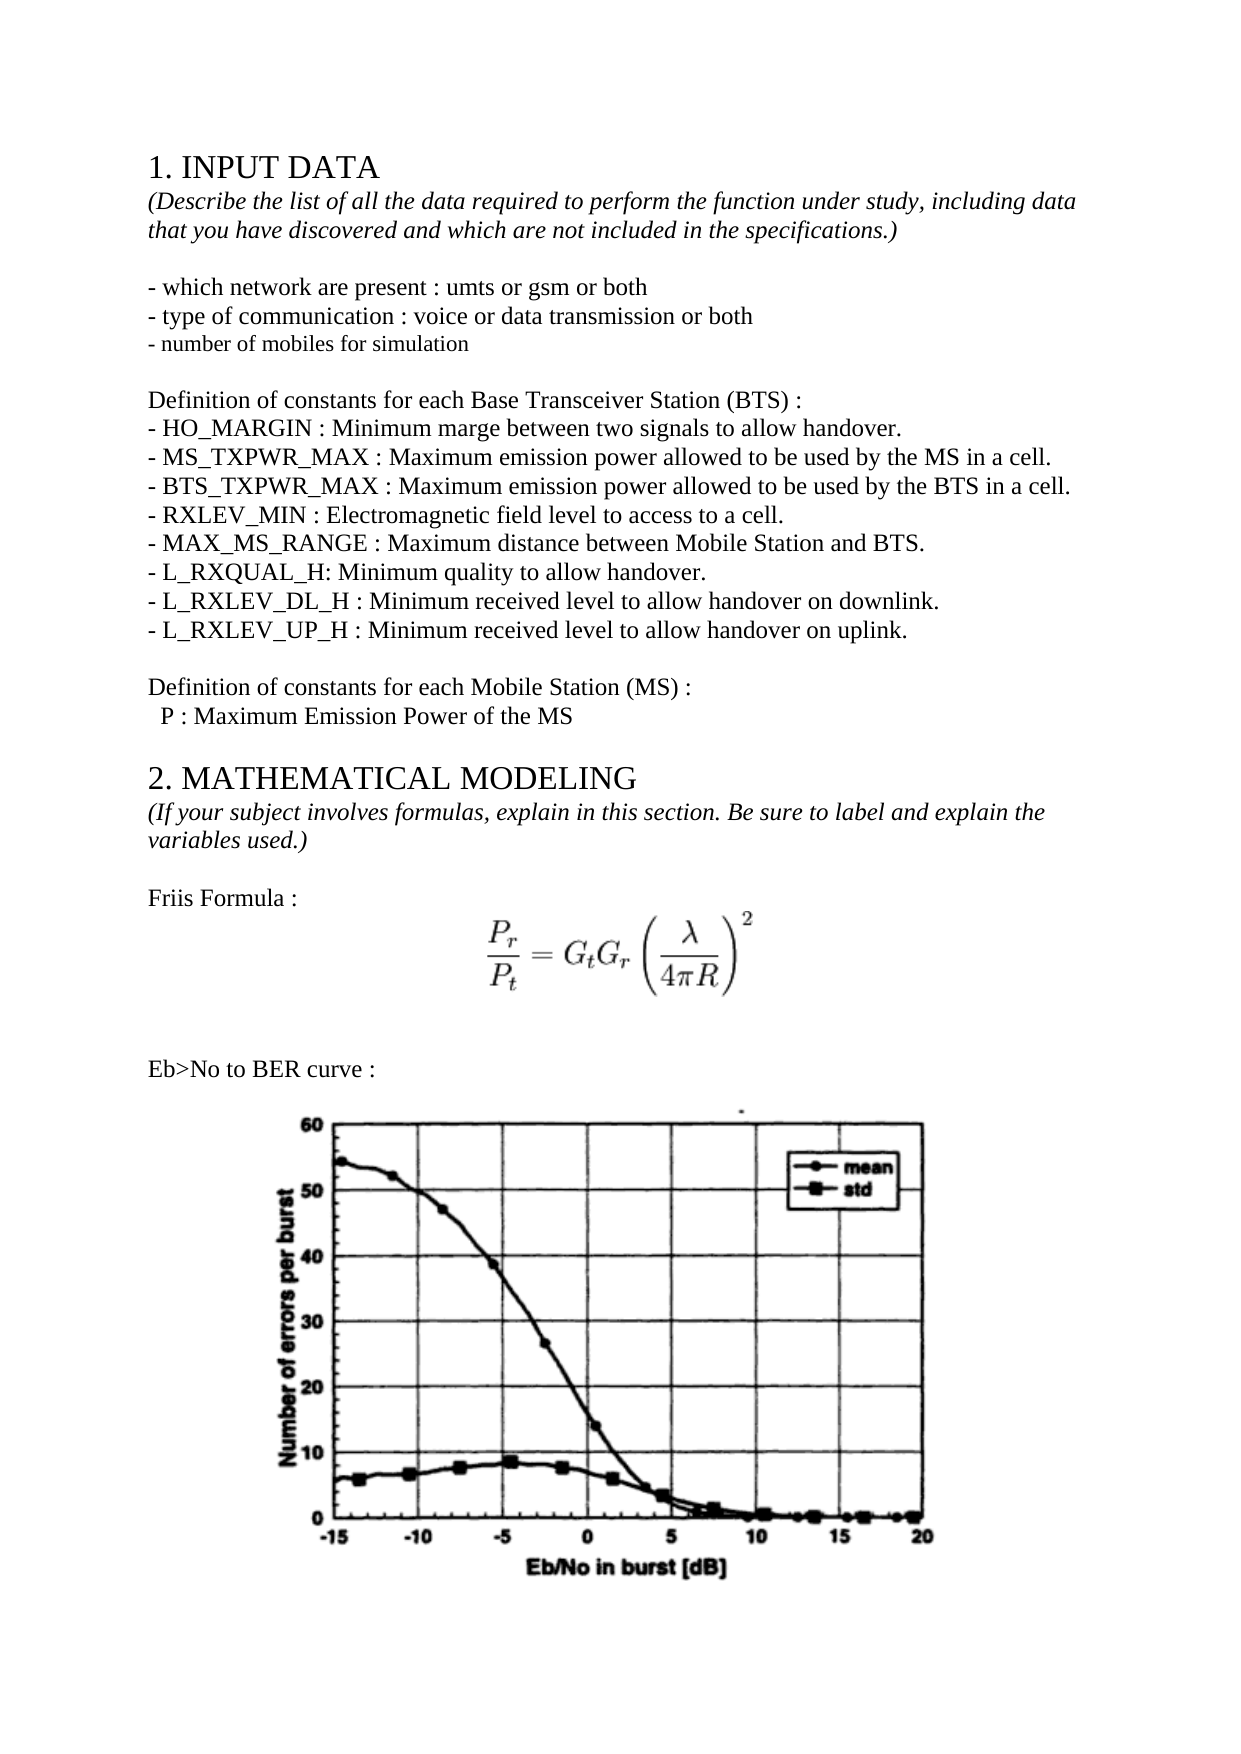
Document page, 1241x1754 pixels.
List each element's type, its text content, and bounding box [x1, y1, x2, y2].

picture [487, 911, 753, 997]
text - HO_MARGIN : Minimum marge between two signals to allow handover. [148, 413, 1093, 442]
text Friis Formula : [148, 883, 1093, 912]
text 1. INPUT DATA [148, 148, 1093, 186]
text - L_RXLEV_UP_H : Minimum received level to allow handover on uplink. [148, 615, 1093, 643]
text (If your subject involves formulas, explain in this section. Be sure to label and explain the variables used.) [148, 797, 1093, 854]
text - MAX_MS_RANGE : Maximum distance between Mobile Station and BTS. [148, 528, 1093, 557]
text - MS_TXPWR_MAX : Maximum emission power allowed to be used by the MS in a cell. [148, 442, 1093, 471]
text Definition of constants for each Mobile Station (MS) : [148, 672, 1093, 701]
text Definition of constants for each Base Transceiver Station (BTS) : [148, 385, 1093, 413]
text (Describe the list of all the data required to perform the function under study, including data that you have discovered and which are not included in the specifications.) [148, 186, 1093, 243]
text - BTS_TXPWR_MAX : Maximum emission power allowed to be used by the BTS in a cell. [148, 471, 1093, 500]
text Eb>No to BER curve : [148, 1054, 1093, 1082]
text - L_RXLEV_DL_H : Minimum received level to allow handover on downlink. [148, 586, 1093, 615]
text - which network are present : umts or gsm or both [148, 272, 1093, 301]
text 2. MATHEMATICAL MODELING [148, 758, 1093, 797]
text - L_RXQUAL_H: Minimum quality to allow handover. [148, 557, 1093, 586]
text - number of mobiles for simulation [148, 330, 1093, 356]
text - type of communication : voice or data transmission or both [148, 301, 1093, 330]
text P : Maximum Emission Power of the MS [148, 701, 1093, 730]
text - RXLEV_MIN : Electromagnetic field level to access to a cell. [148, 500, 1093, 528]
